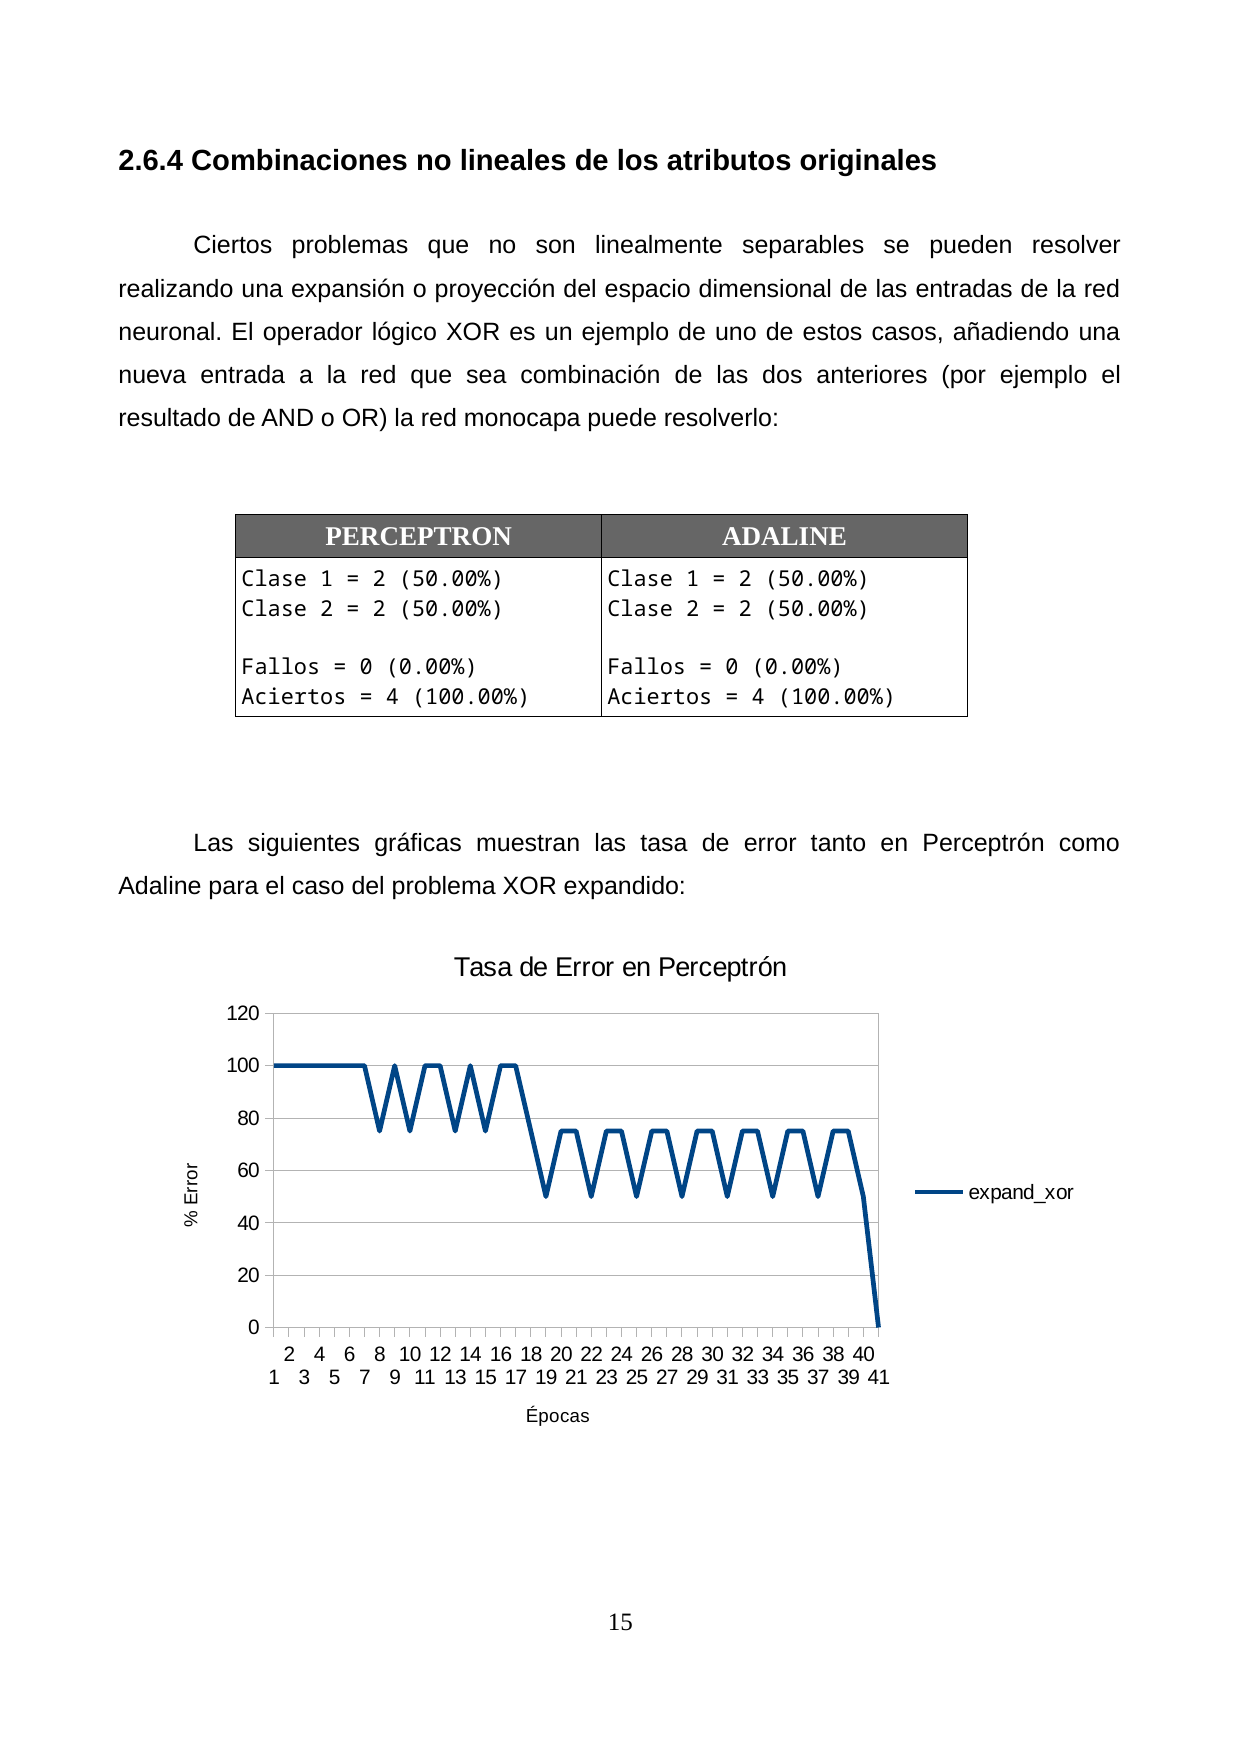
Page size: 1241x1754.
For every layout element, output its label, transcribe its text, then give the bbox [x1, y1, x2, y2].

subtitle Las siguientes gráficas muestran las tasa de error tanto en Perceptrón como Adaline para el caso del problema XOR expandido: [118, 828, 1122, 899]
table_cell Clase 1 = 2 (50.00%) Clase 2 = 2 (50.00%) Fallos = 0 (0.00%) Aciertos = 4 (100.00%) [236, 558, 601, 716]
table_header ADALINE [602, 515, 967, 557]
table_cell Clase 1 = 2 (50.00%) Clase 2 = 2 (50.00%) Fallos = 0 (0.00%) Aciertos = 4 (100.00%) [602, 558, 967, 716]
subtitle 2.6.4 Combinaciones no lineales de los atributos originales [118, 143, 1122, 177]
table_header PERCEPTRON [236, 515, 601, 557]
text Ciertos problemas que no son linealmente separables se pueden resolver realizando una expansión o proyección del espacio dimensional de las entradas de la red neuronal. El operador lógico XOR es un ejemplo de uno de estos casos, añadiendo una nueva entrada a la red que sea combinación de las dos anteriores (por ejemplo el resultado de AND o OR) la red monocapa puede resolverlo: [118, 230, 1122, 432]
